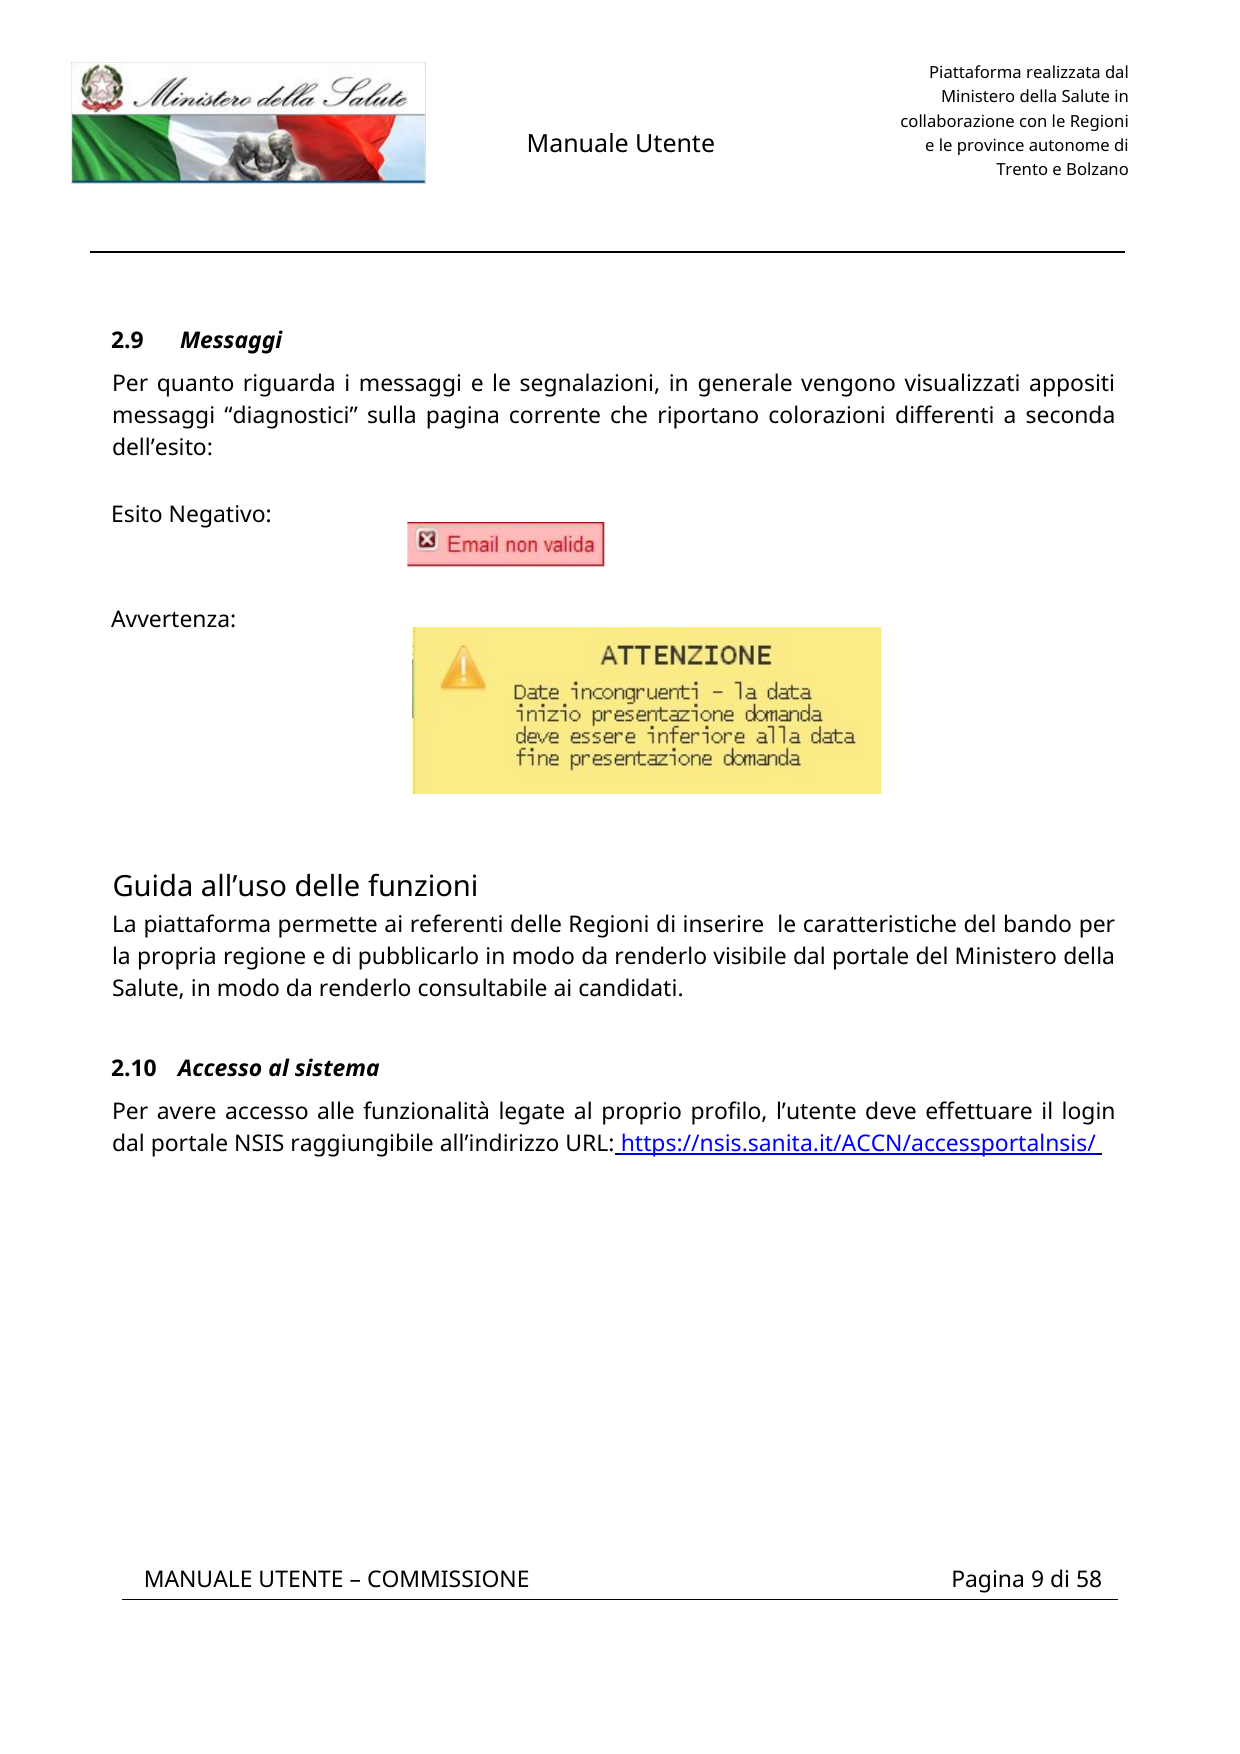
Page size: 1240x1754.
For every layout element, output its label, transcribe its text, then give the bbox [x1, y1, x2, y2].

text Per quanto riguarda i messaggi e le segnalazioni, in generale vengono visualizzati appositi messaggi “diagnostici” sulla pagina corrente che riportano colorazioni differenti a seconda dell’esito: [112, 367, 1116, 462]
subtitle 2.10 Accesso al sistema [111, 1052, 1116, 1083]
text Esito Negativo: [111, 498, 1178, 568]
text Avvertenza: [111, 603, 1178, 793]
text Per avere accesso alle funzionalità legate al proprio profilo, l’utente deve effettuare il login dal portale NSIS raggiungibile all’indirizzo URL: https://nsis.sanita.it/ACCN/accessportalnsis/ [112, 1095, 1116, 1158]
subtitle 2.9 Messaggi [111, 324, 1116, 356]
text Guida all’uso delle funzioni [112, 866, 1116, 905]
text La piattaforma permette ai referenti delle Regioni di inserire le caratteristiche del bando per la propria regione e di pubblicarlo in modo da renderlo visibile dal portale del Ministero della Salute, in modo da renderlo consultabile ai candidati. [112, 908, 1116, 1003]
